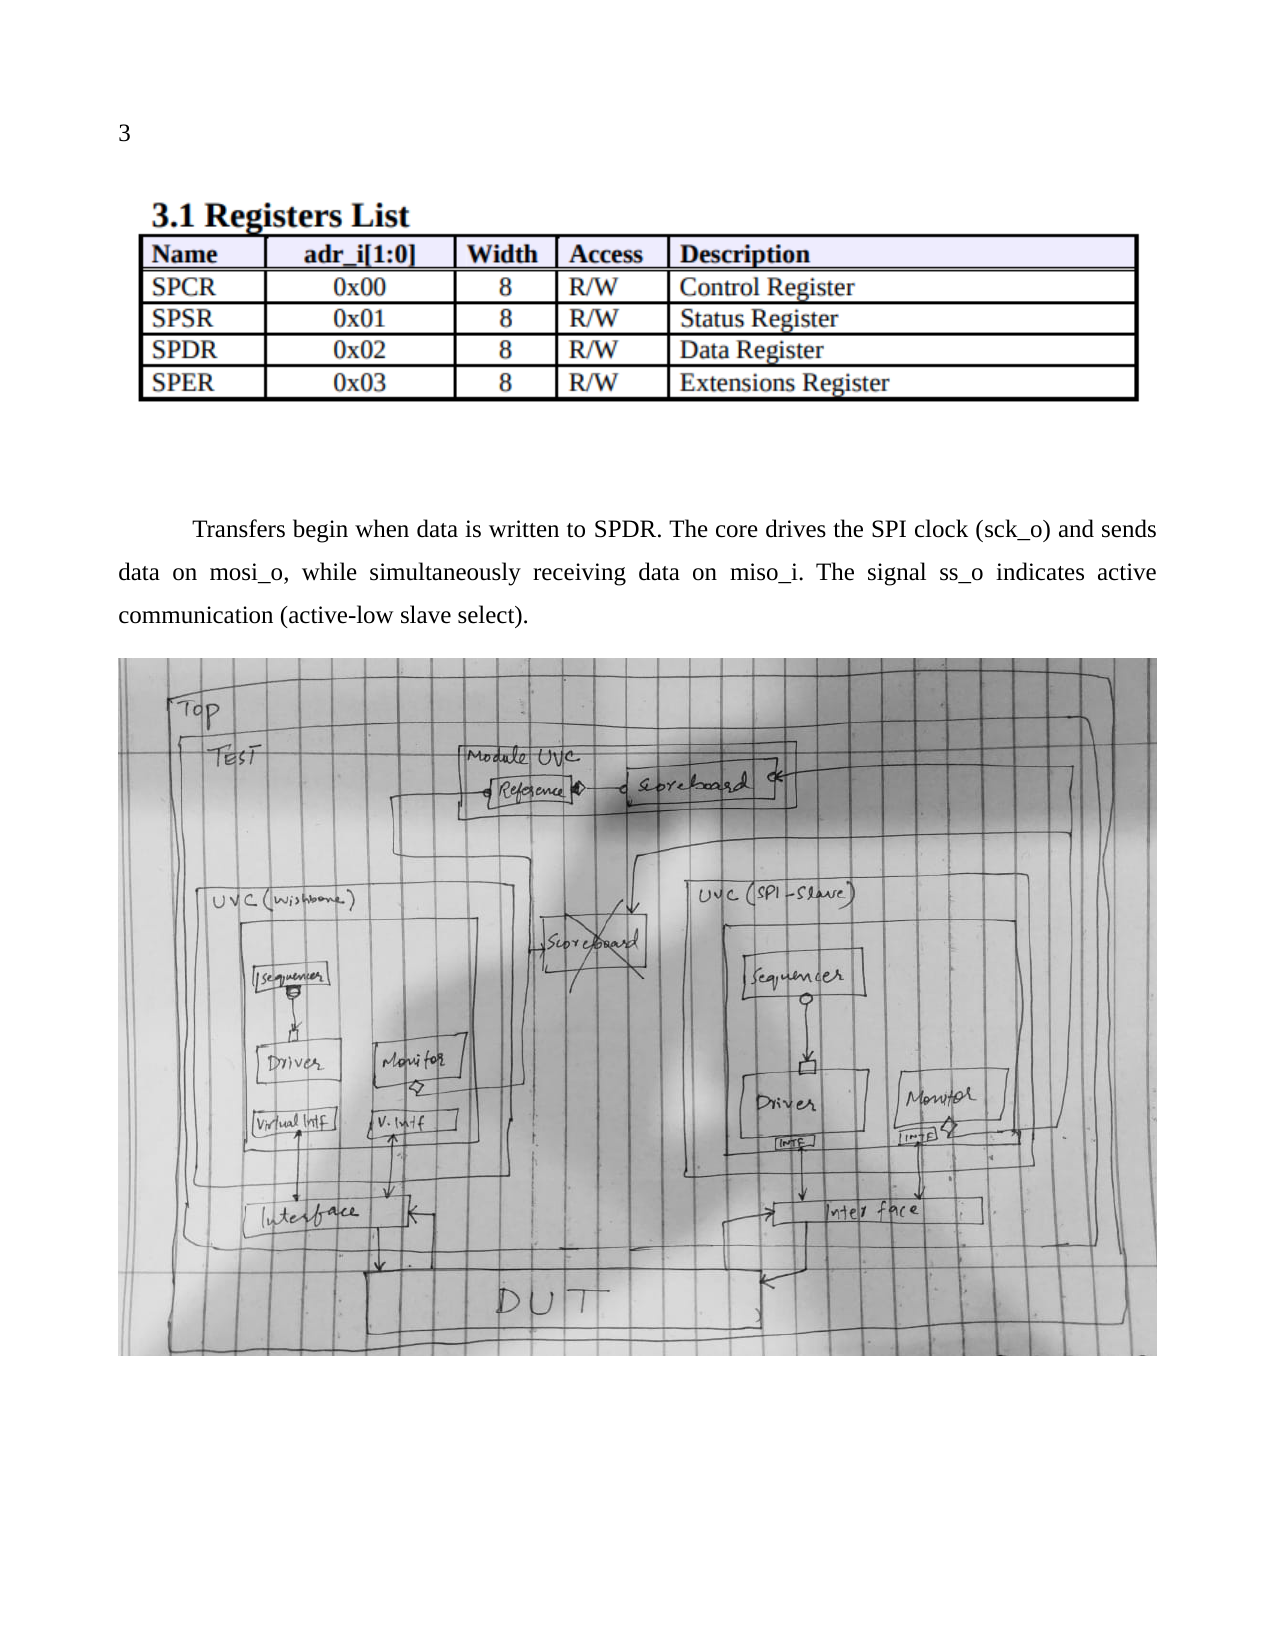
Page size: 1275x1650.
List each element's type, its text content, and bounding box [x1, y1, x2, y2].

picture [118, 176, 1157, 442]
text Transfers begin when data is written to SPDR. The core drives the SPI clock (sck_o) and sends data on mosi_o, while simultaneously receiving data on miso_i. The signal ss_o indicates active communication (active-low slave select). [118, 514, 1157, 629]
picture [118, 658, 1157, 1356]
